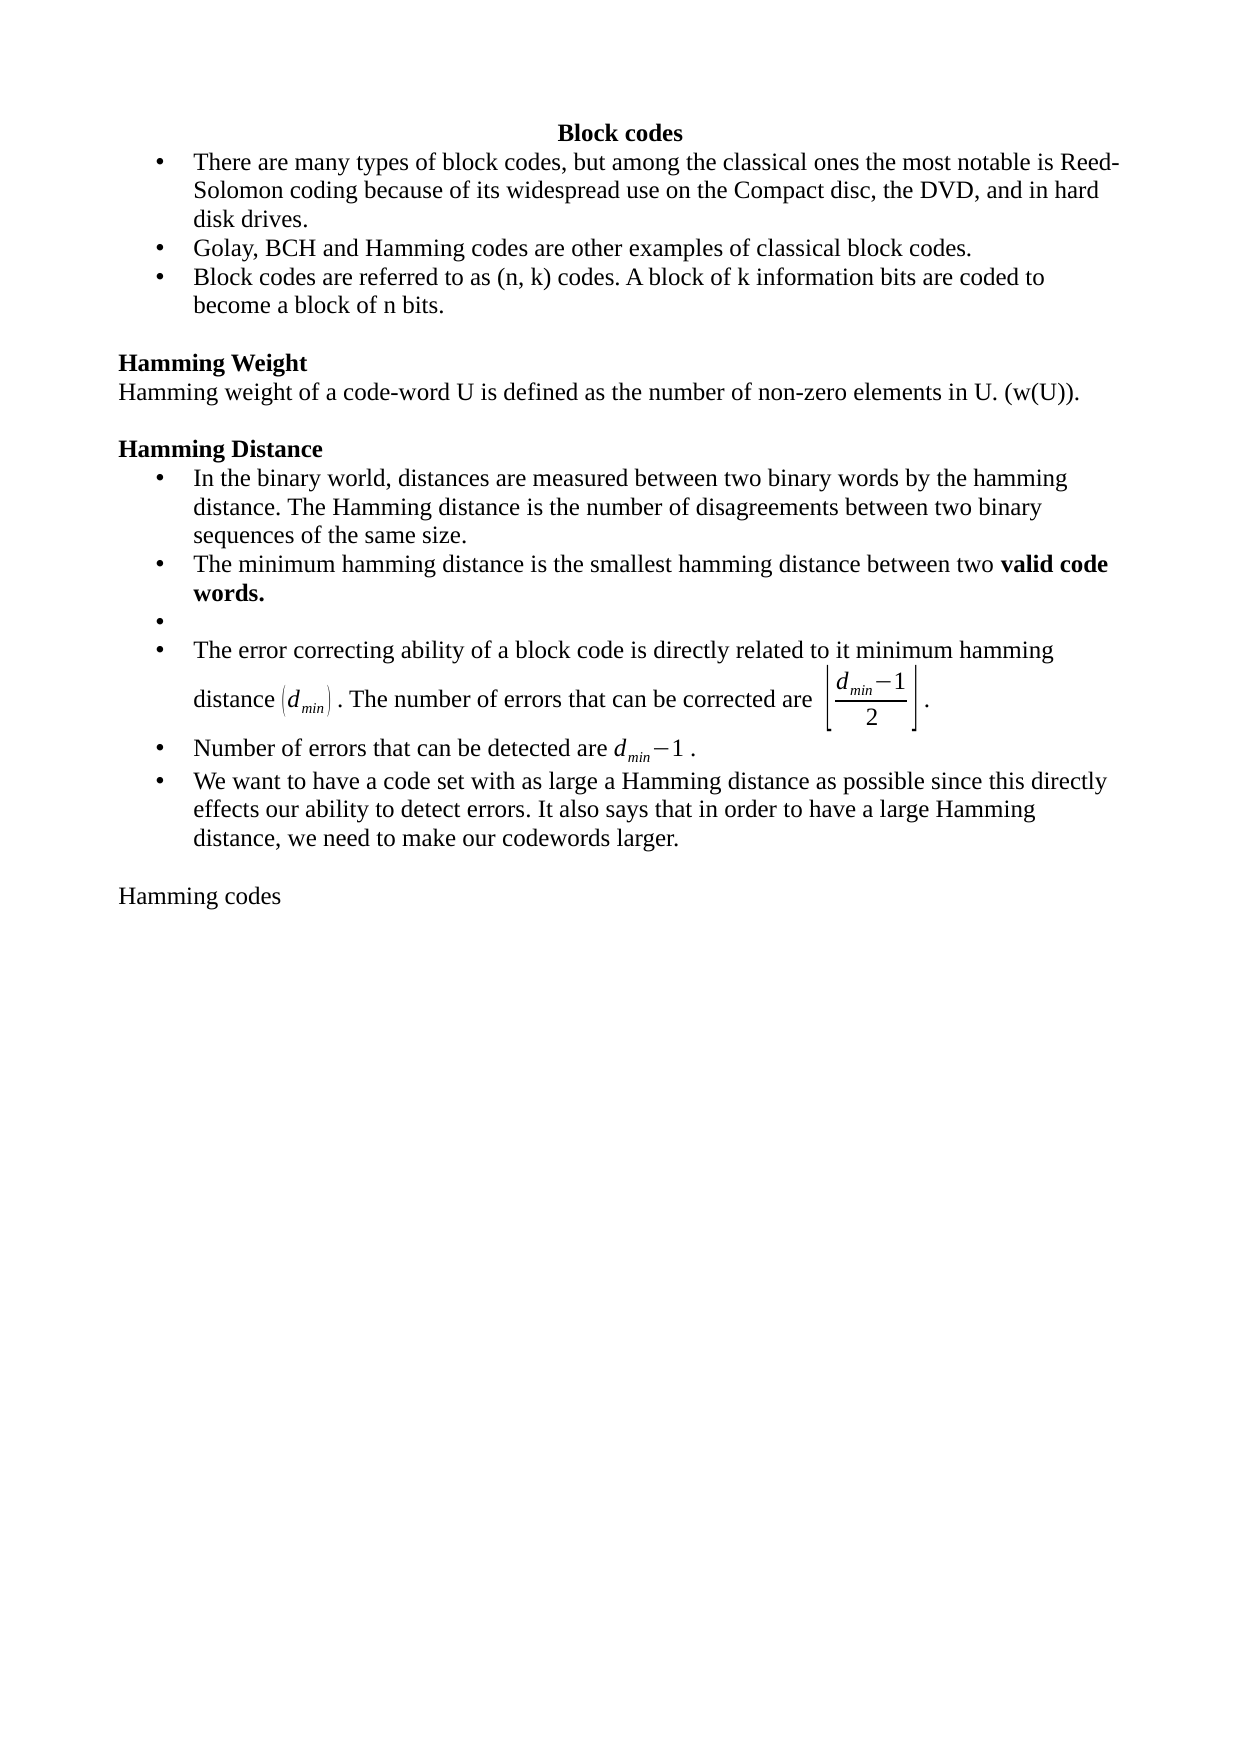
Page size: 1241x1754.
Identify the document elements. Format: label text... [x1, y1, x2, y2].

text Block codes [118, 118, 1122, 147]
list In the binary world, distances are measured between two binary words by the hamming distance. The Hamming distance is the number of disagreements between two binary sequences of the same size. [156, 463, 1122, 549]
list Block codes are referred to as (n, k) codes. A block of k information bits are coded to become a block of n bits. [156, 262, 1122, 319]
text Hamming Weight [118, 348, 1122, 377]
text Hamming weight of a code-word U is defined as the number of non-zero elements in U. (w(U)). [118, 377, 1122, 406]
list The minimum hamming distance is the smallest hamming distance between two valid code words. [156, 549, 1122, 607]
list Golay, BCH and Hamming codes are other examples of classical block codes. [156, 233, 1122, 262]
list We want to have a code set with as large a Hamming distance as possible since this directly effects our ability to detect errors. It also says that in order to have a large Hamming distance, we need to make our codewords larger. [156, 766, 1122, 852]
list Number of errors that can be detected are. [156, 733, 1122, 766]
list The error correcting ability of a block code is directly related to it minimum hamming distance. The number of errors that can be corrected are . [156, 636, 1122, 733]
list There are many types of block codes, but among the classical ones the most notable is Reed-Solomon coding because of its widespread use on the Compact disc, the DVD, and in hard disk drives. [156, 147, 1122, 233]
text Hamming Distance [118, 434, 1122, 463]
text Hamming codes [118, 881, 1122, 909]
